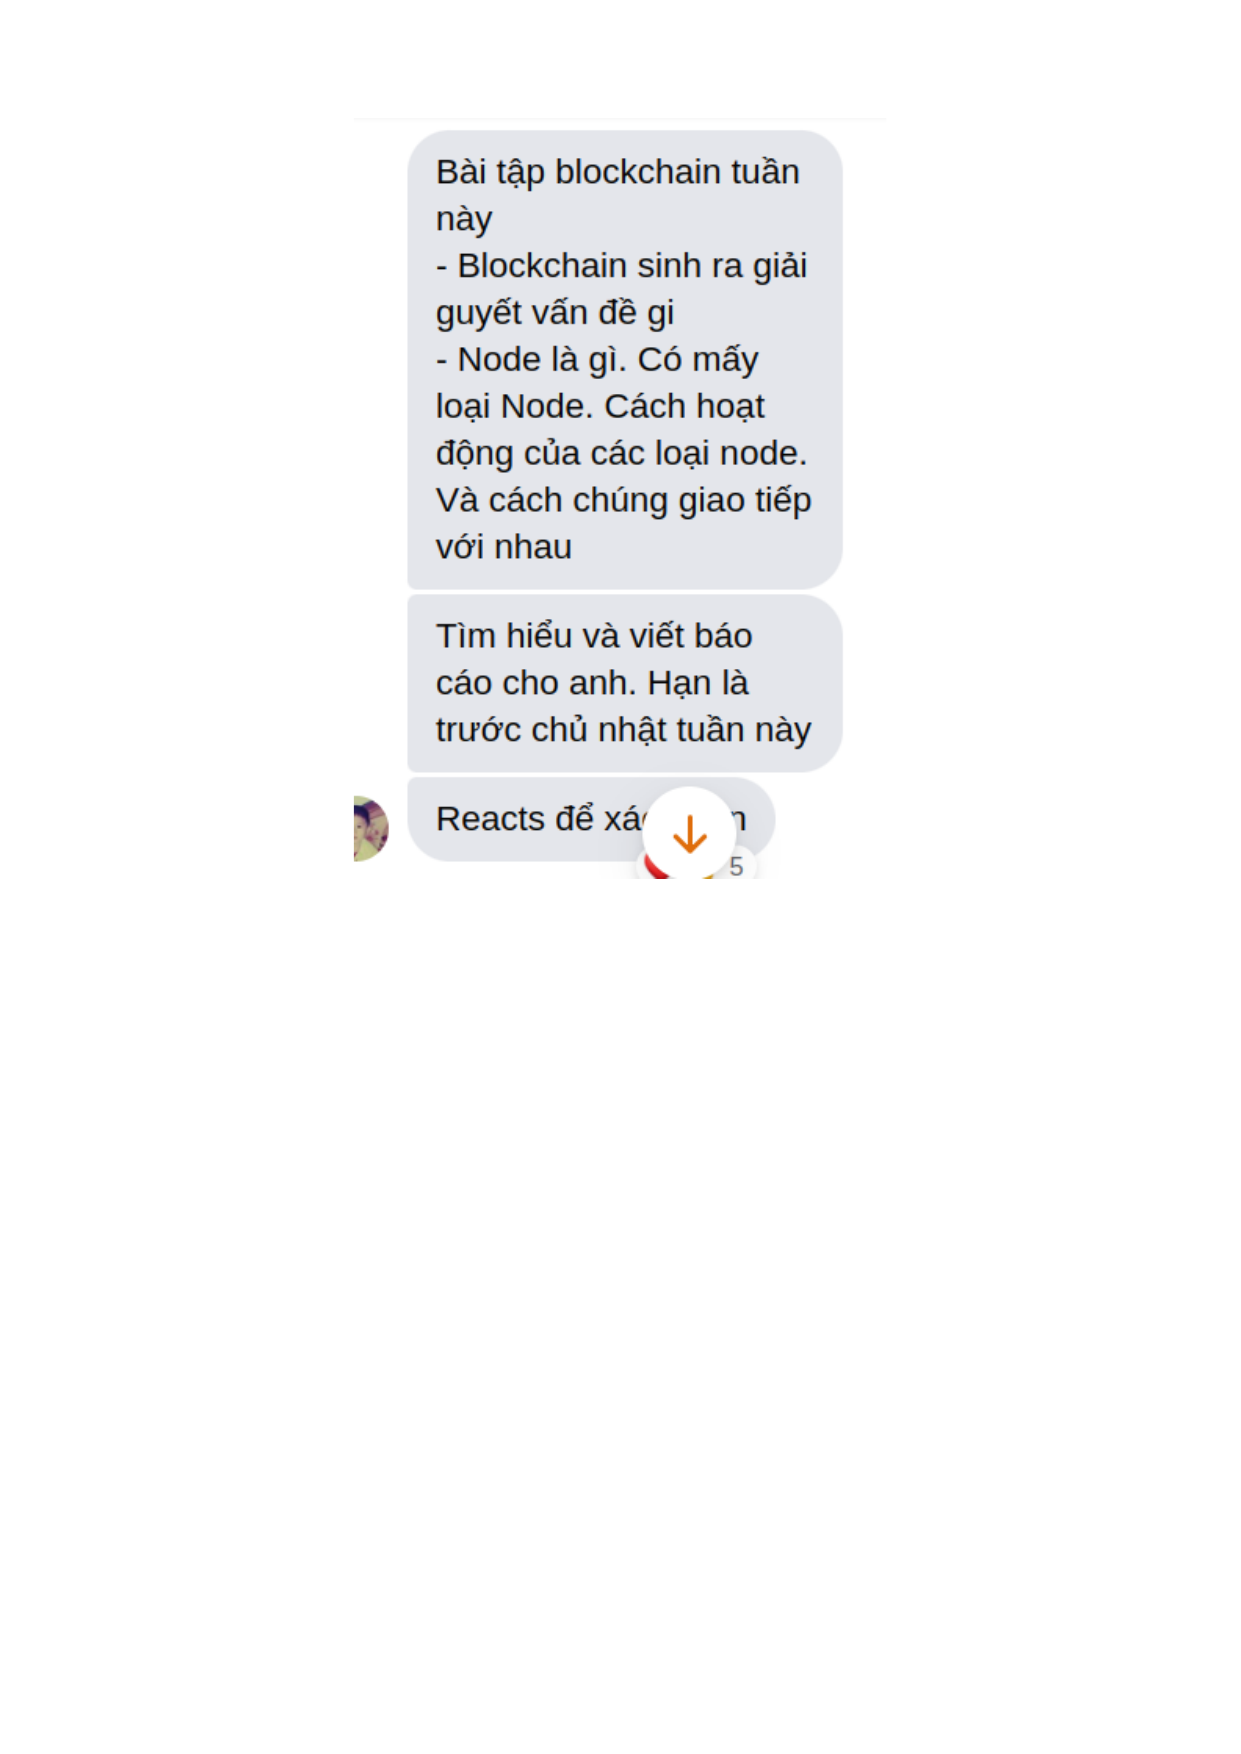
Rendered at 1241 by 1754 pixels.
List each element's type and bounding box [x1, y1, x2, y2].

picture [353, 118, 887, 879]
